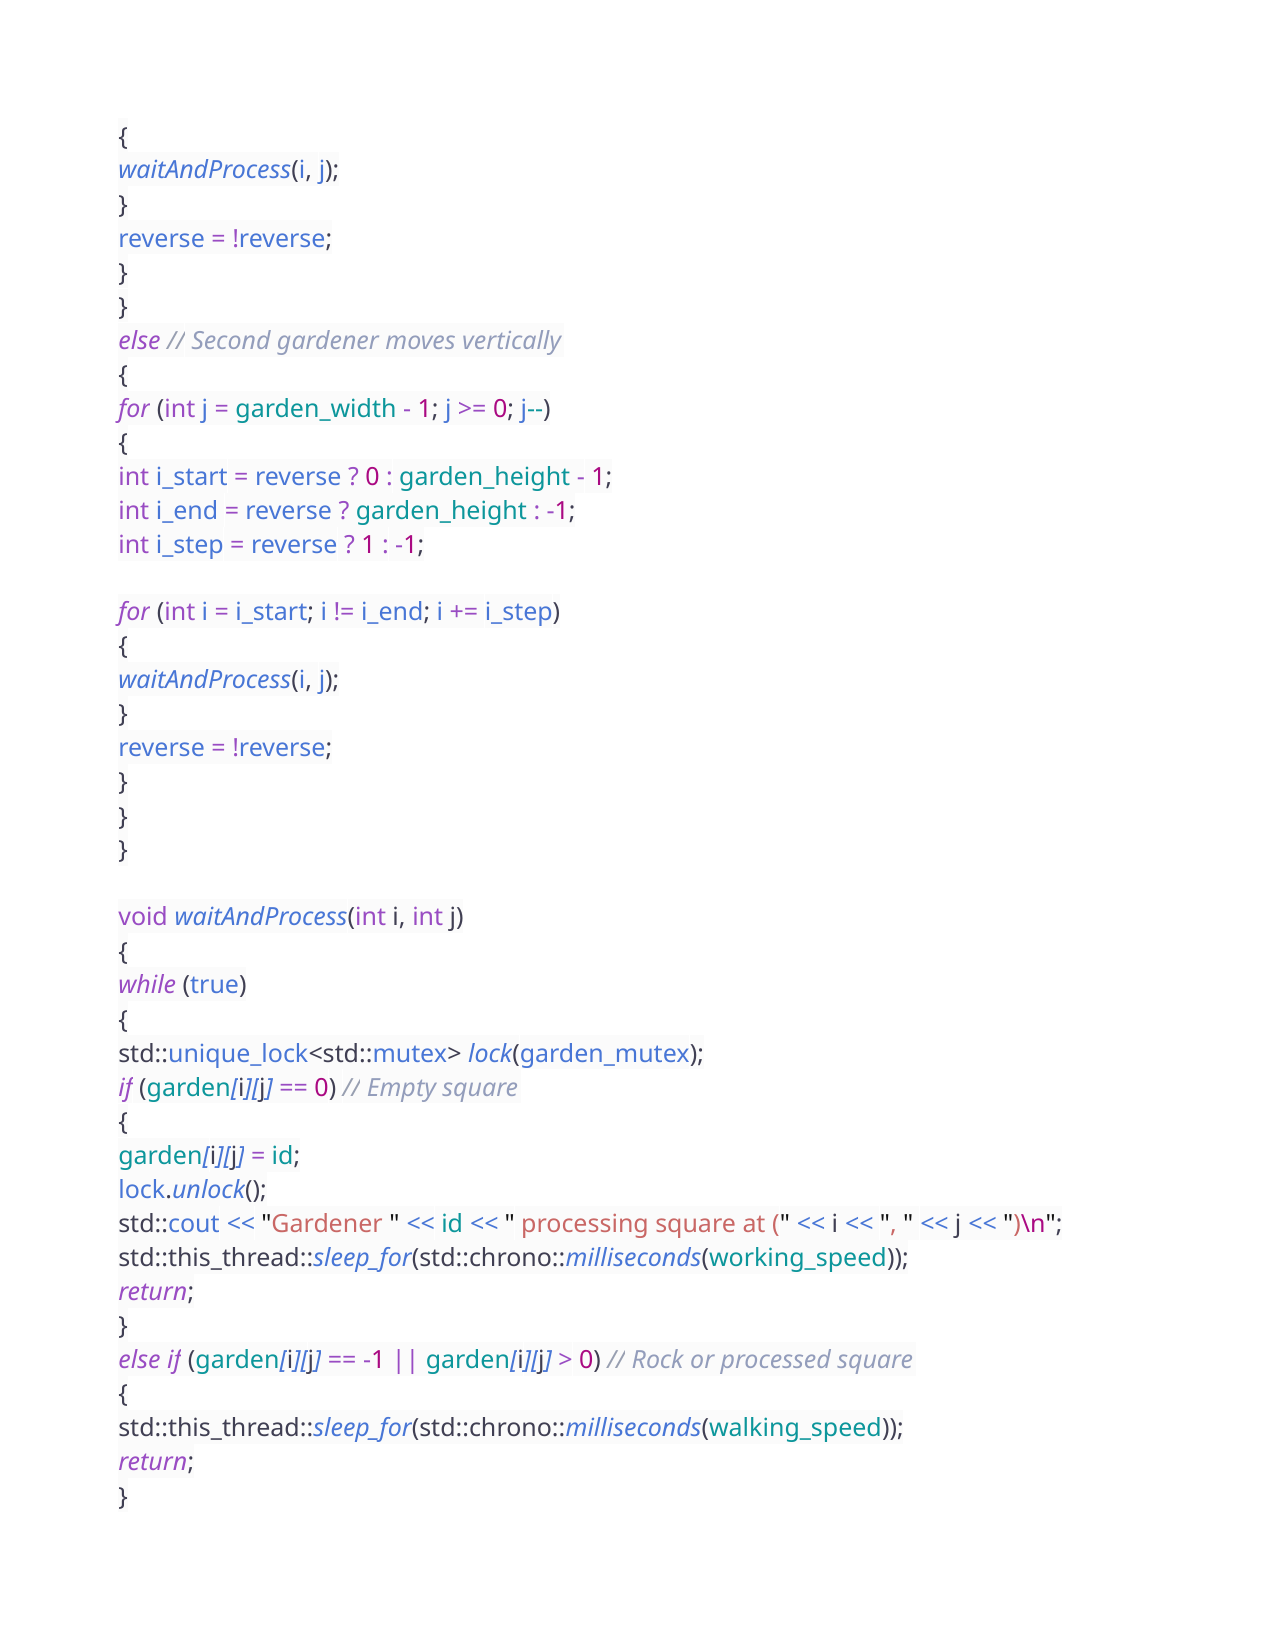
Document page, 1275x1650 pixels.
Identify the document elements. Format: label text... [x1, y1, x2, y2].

text { [118, 933, 1157, 967]
text std::cout << "Gardener " << id << " processing square at (" << i << ", " << j << ")\n"; [118, 1206, 1157, 1240]
text if (garden[i][j] == 0) // Empty square [118, 1069, 1157, 1103]
text } [118, 1308, 1157, 1342]
text reverse = !reverse; [118, 220, 1157, 254]
text return; [118, 1274, 1157, 1308]
text } [118, 254, 1157, 288]
text else // Second gardener moves vertically [118, 322, 1157, 357]
text } [118, 798, 1157, 832]
text std::unique_lock<std::mutex> lock(garden_mutex); [118, 1035, 1157, 1069]
text { [118, 1376, 1157, 1410]
text std::this_thread::sleep_for(std::chrono::milliseconds(working_speed)); [118, 1240, 1157, 1274]
text { [118, 425, 1157, 459]
text for (int i = i_start; i != i_end; i += i_step) [118, 594, 1157, 628]
text waitAndProcess(i, j); [118, 662, 1157, 696]
text while (true) [118, 967, 1157, 1001]
text for (int j = garden_width - 1; j >= 0; j--) [118, 391, 1157, 425]
text void waitAndProcess(int i, int j) [118, 899, 1157, 933]
text garden[i][j] = id; [118, 1137, 1157, 1172]
text int i_step = reverse ? 1 : -1; [118, 527, 1157, 561]
text { [118, 1103, 1157, 1137]
text } [118, 764, 1157, 798]
text { [118, 118, 1157, 152]
text std::this_thread::sleep_for(std::chrono::milliseconds(walking_speed)); [118, 1410, 1157, 1444]
text { [118, 1001, 1157, 1035]
text waitAndProcess(i, j); [118, 152, 1157, 186]
text { [118, 357, 1157, 391]
text } [118, 186, 1157, 220]
text return; [118, 1444, 1157, 1478]
text int i_start = reverse ? 0 : garden_height - 1; [118, 459, 1157, 493]
text reverse = !reverse; [118, 730, 1157, 764]
text lock.unlock(); [118, 1172, 1157, 1206]
text { [118, 628, 1157, 662]
text int i_end = reverse ? garden_height : -1; [118, 493, 1157, 527]
text } [118, 288, 1157, 322]
text else if (garden[i][j] == -1 || garden[i][j] > 0) // Rock or processed square [118, 1342, 1157, 1376]
text } [118, 832, 1157, 866]
text } [118, 1478, 1157, 1512]
text } [118, 696, 1157, 730]
